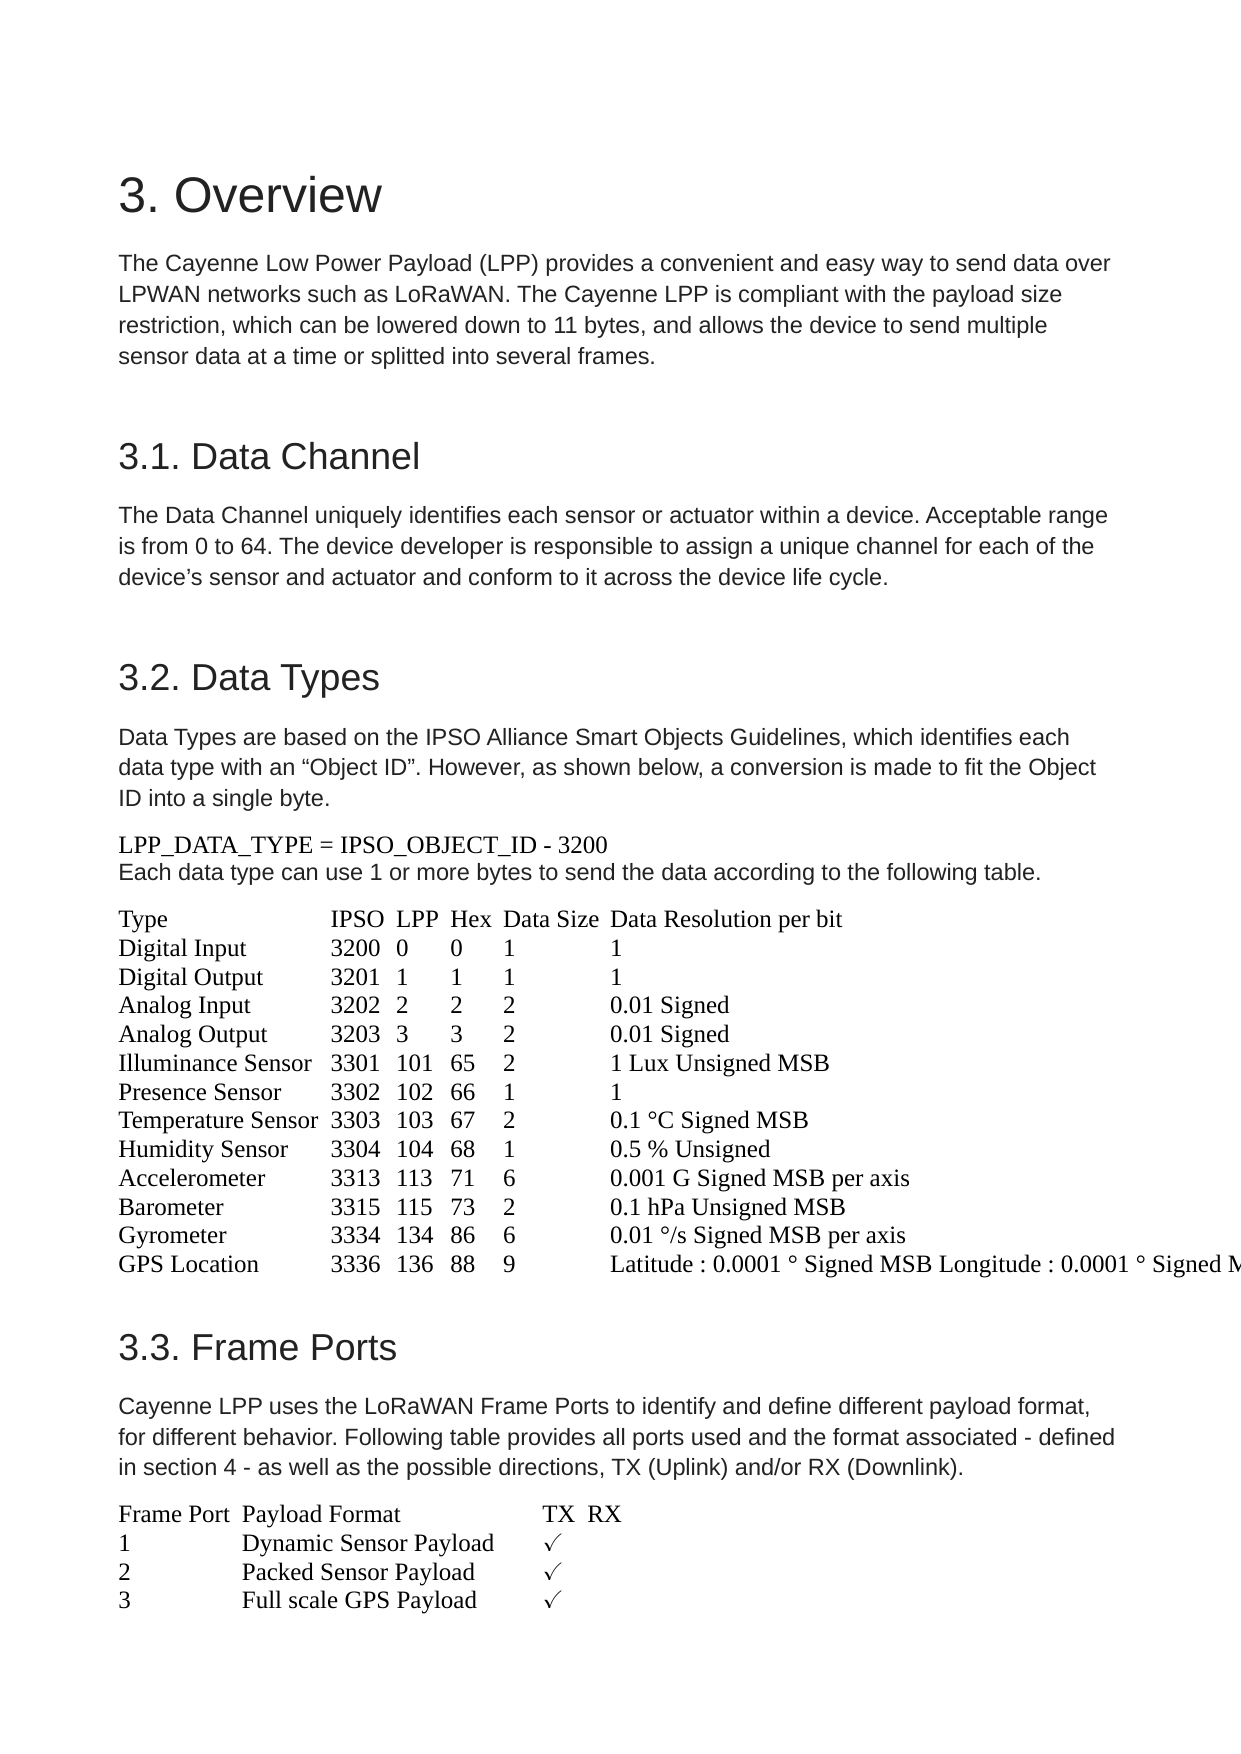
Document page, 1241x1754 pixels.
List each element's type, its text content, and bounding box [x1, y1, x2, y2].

table_cell ✓ [542, 1585, 587, 1614]
table_cell Humidity Sensor [118, 1134, 330, 1163]
table_cell 0.5 % Unsigned [610, 1134, 1240, 1163]
table_cell GPS Location [118, 1249, 330, 1278]
table_cell 66 [450, 1077, 503, 1105]
text The Data Channel uniquely identifies each sensor or actuator within a device. Acceptable range is from 0 to 64. The device developer is responsible to assign a unique channel for each of the device’s sensor and actuator and conform to it across the device life cycle. [118, 502, 1122, 590]
table_cell 101 [396, 1048, 450, 1077]
table_cell Dynamic Sensor Payload [242, 1528, 542, 1557]
table_cell Latitude : 0.0001 ° Signed MSB Longitude : 0.0001 ° Signed MSB Altitude : 0.01 meter Signed MSB [610, 1249, 1240, 1278]
text The Cayenne Low Power Payload (LPP) provides a convenient and easy way to send data over LPWAN networks such as LoRaWAN. The Cayenne LPP is compliant with the payload size restriction, which can be lowered down to 11 bytes, and allows the device to send multiple sensor data at a time or splitted into several frames. [118, 249, 1122, 369]
table_cell 3303 [330, 1105, 396, 1134]
table_cell 2 [503, 1048, 610, 1077]
table_cell 3203 [330, 1019, 396, 1048]
table_cell Analog Input [118, 990, 330, 1019]
table_cell 0.001 G Signed MSB per axis [610, 1163, 1240, 1192]
table_cell 0 [450, 933, 503, 962]
table_cell 73 [450, 1192, 503, 1220]
table_cell 1 [118, 1528, 242, 1557]
table_cell 0.1 hPa Unsigned MSB [610, 1192, 1240, 1220]
table_cell Illuminance Sensor [118, 1048, 330, 1077]
table_cell 68 [450, 1134, 503, 1163]
subtitle 3. Overview [118, 165, 1122, 222]
table_cell 113 [396, 1163, 450, 1192]
table_cell 1 [503, 1077, 610, 1105]
subtitle 3.3. Frame Ports [118, 1325, 1122, 1368]
text Cayenne LPP uses the LoRaWAN Frame Ports to identify and define different payload format, for different behavior. Following table provides all ports used and the format associated - defined in section 4 - as well as the possible directions, TX (Uplink) and/or RX (Downlink). [118, 1392, 1122, 1481]
table_cell 0.01 Signed [610, 990, 1240, 1019]
table_header Payload Format [242, 1499, 542, 1528]
table_cell 2 [503, 1019, 610, 1048]
table_cell 0.01 Signed [610, 1019, 1240, 1048]
table_header Data Resolution per bit [610, 904, 1240, 933]
table_cell 102 [396, 1077, 450, 1105]
table_cell 3315 [330, 1192, 396, 1220]
subtitle 3.1. Data Channel [118, 434, 1122, 477]
table_cell 3 [396, 1019, 450, 1048]
table_cell Gyrometer [118, 1220, 330, 1249]
table_cell 3301 [330, 1048, 396, 1077]
table_cell 2 [503, 990, 610, 1019]
table_cell Accelerometer [118, 1163, 330, 1192]
table_cell 134 [396, 1220, 450, 1249]
table_cell 86 [450, 1220, 503, 1249]
table_cell 3201 [330, 962, 396, 990]
table_cell 3200 [330, 933, 396, 962]
table_header Data Size [503, 904, 610, 933]
table_cell 65 [450, 1048, 503, 1077]
table_cell Digital Input [118, 933, 330, 962]
table_cell ✓ [542, 1528, 587, 1557]
table_cell 1 Lux Unsigned MSB [610, 1048, 1240, 1077]
table_cell 3 [450, 1019, 503, 1048]
table_cell 1 [503, 962, 610, 990]
table_cell 3202 [330, 990, 396, 1019]
table_cell 1 [610, 1077, 1240, 1105]
table_cell Full scale GPS Payload [242, 1585, 542, 1614]
table_cell ✓ [542, 1557, 587, 1585]
table_cell 71 [450, 1163, 503, 1192]
table_cell 1 [396, 962, 450, 990]
table_cell 103 [396, 1105, 450, 1134]
table_header TX [542, 1499, 587, 1528]
text Each data type can use 1 or more bytes to send the data according to the following table. [118, 859, 1122, 886]
table_cell 3313 [330, 1163, 396, 1192]
table_cell 2 [450, 990, 503, 1019]
table_cell 1 [503, 1134, 610, 1163]
table_cell 3336 [330, 1249, 396, 1278]
table_cell 115 [396, 1192, 450, 1220]
table_cell 104 [396, 1134, 450, 1163]
table_cell [587, 1528, 638, 1557]
table_cell Barometer [118, 1192, 330, 1220]
table_cell 1 [610, 933, 1240, 962]
table_cell [587, 1557, 638, 1585]
table_cell 6 [503, 1220, 610, 1249]
table_header Type [118, 904, 330, 933]
table_header Frame Port [118, 1499, 242, 1528]
table_cell 2 [503, 1105, 610, 1134]
table_cell 3304 [330, 1134, 396, 1163]
table_cell Analog Output [118, 1019, 330, 1048]
table_cell 136 [396, 1249, 450, 1278]
table_header LPP_DATA_TYPE = IPSO_OBJECT_ID - 3200 [118, 830, 627, 859]
table_cell [587, 1585, 638, 1614]
text Data Types are based on the IPSO Alliance Smart Objects Guidelines, which identifies each data type with an “Object ID”. However, as shown below, a conversion is made to fit the Object ID into a single byte. [118, 723, 1122, 811]
table_cell 2 [396, 990, 450, 1019]
table_cell Packed Sensor Payload [242, 1557, 542, 1585]
table_cell Digital Output [118, 962, 330, 990]
table_cell 2 [118, 1557, 242, 1585]
table_cell Presence Sensor [118, 1077, 330, 1105]
table_cell 88 [450, 1249, 503, 1278]
table_cell 0.01 °/s Signed MSB per axis [610, 1220, 1240, 1249]
table_header LPP [396, 904, 450, 933]
table_cell 3 [118, 1585, 242, 1614]
table_cell 0 [396, 933, 450, 962]
table_cell 1 [503, 933, 610, 962]
table_header Hex [450, 904, 503, 933]
table_cell 2 [503, 1192, 610, 1220]
subtitle 3.2. Data Types [118, 656, 1122, 699]
table_cell 67 [450, 1105, 503, 1134]
table_cell 6 [503, 1163, 610, 1192]
table_cell 3302 [330, 1077, 396, 1105]
table_cell 3334 [330, 1220, 396, 1249]
table_cell 1 [610, 962, 1240, 990]
table_header IPSO [330, 904, 396, 933]
table_cell Temperature Sensor [118, 1105, 330, 1134]
table_cell 9 [503, 1249, 610, 1278]
table_cell 1 [450, 962, 503, 990]
table_cell 0.1 °C Signed MSB [610, 1105, 1240, 1134]
table_header RX [587, 1499, 638, 1528]
